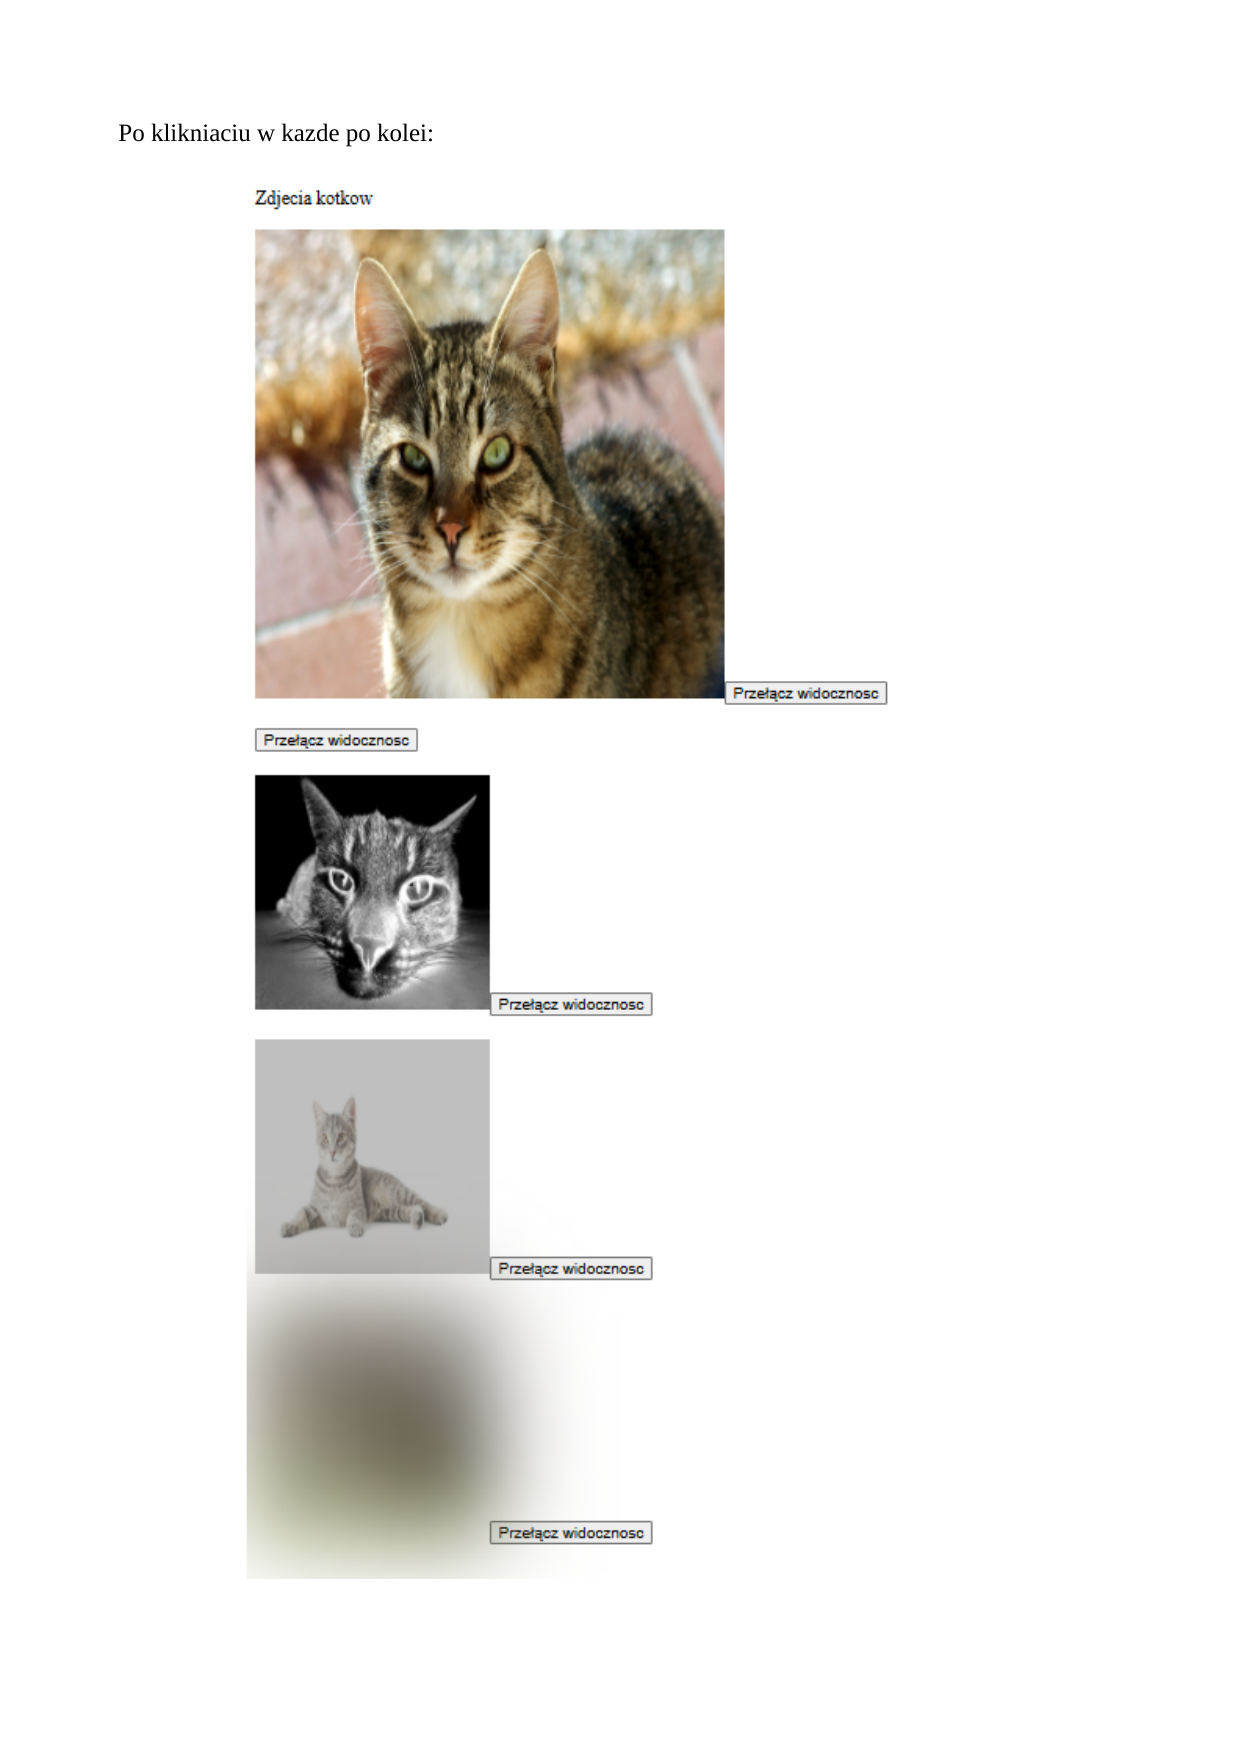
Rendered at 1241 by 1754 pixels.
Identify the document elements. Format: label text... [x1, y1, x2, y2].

picture [246, 175, 994, 1579]
text Po klikniaciu w kazde po kolei: [118, 118, 1122, 176]
